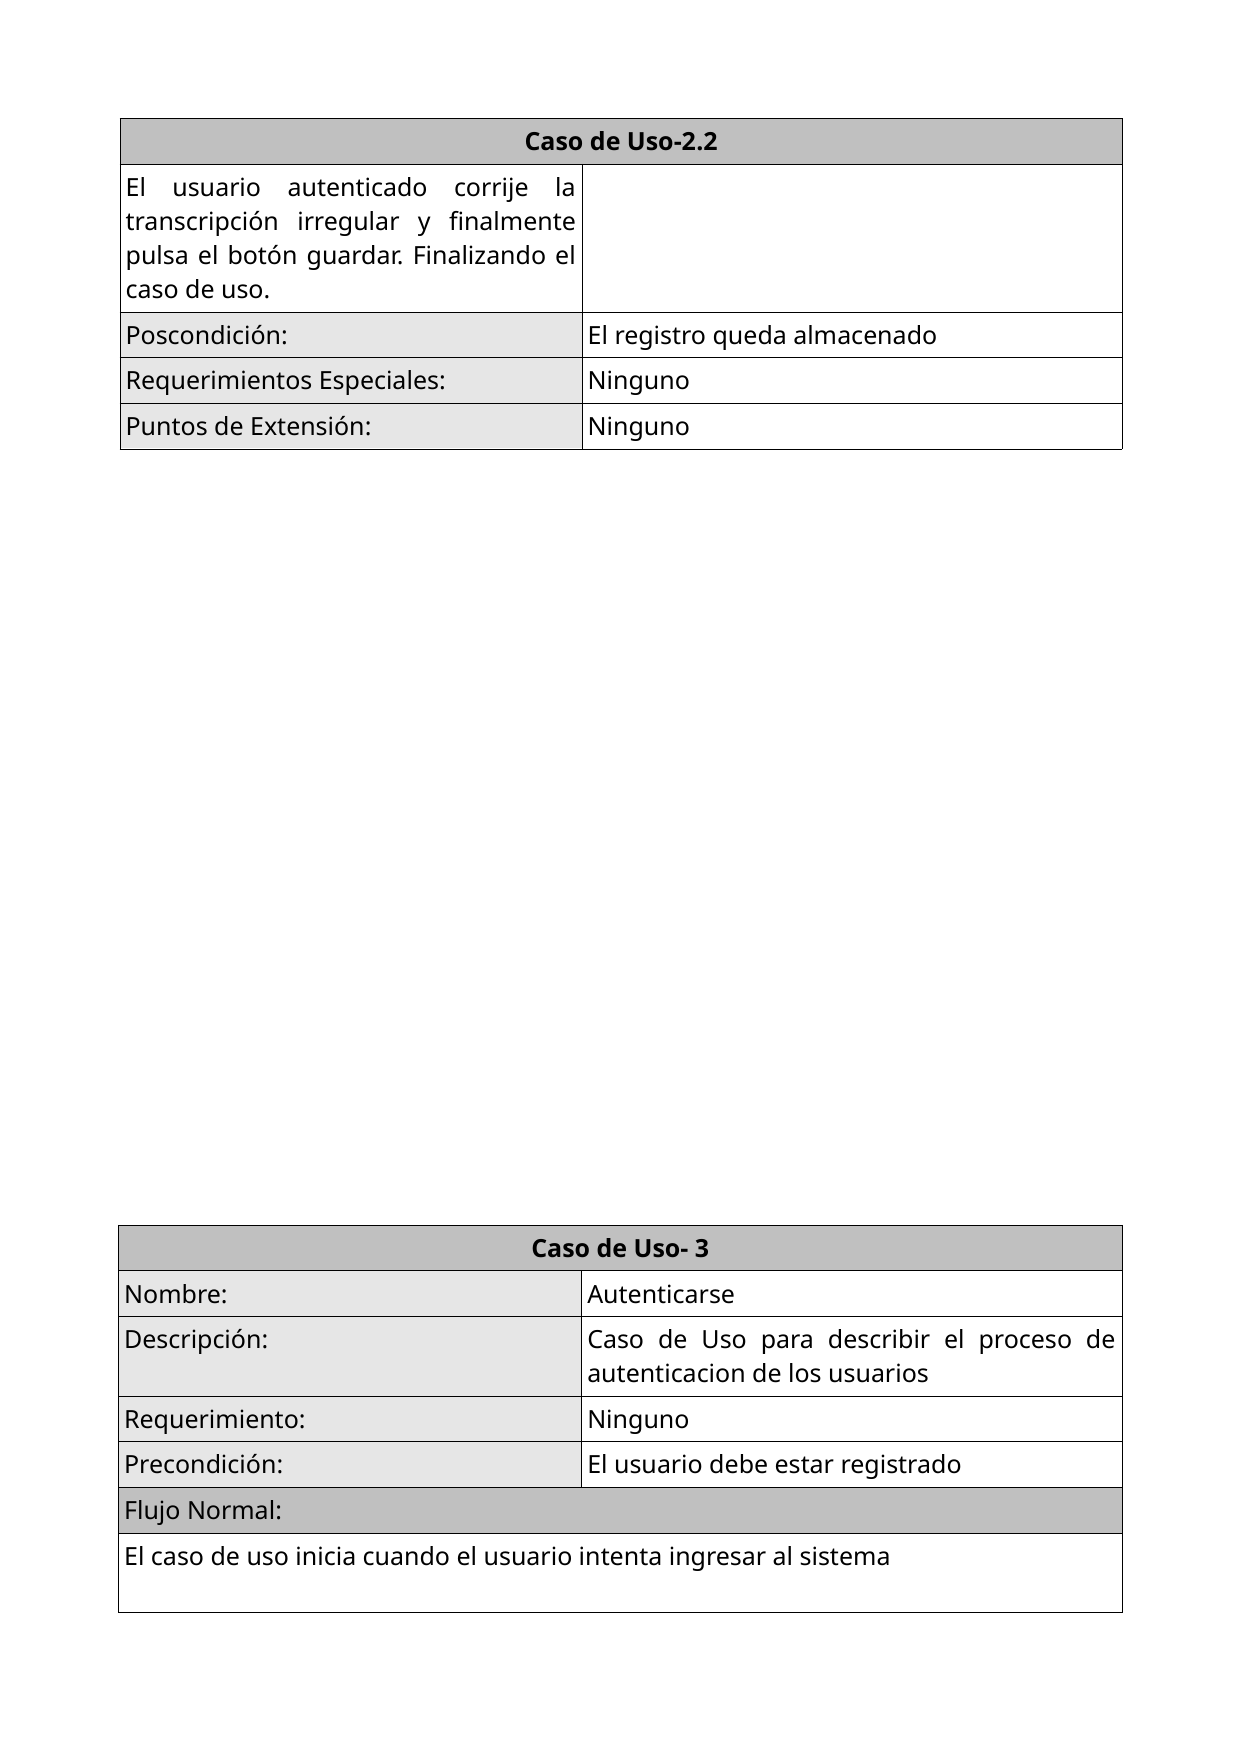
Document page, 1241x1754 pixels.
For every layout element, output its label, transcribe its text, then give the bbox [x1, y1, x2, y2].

table_cell El caso de uso inicia cuando el usuario intenta ingresar al sistema [119, 1534, 1122, 1612]
table_header Caso de Uso-2.2 [121, 119, 1122, 164]
table_cell Puntos de Extensión: [121, 404, 582, 448]
table_cell [583, 165, 1122, 312]
table_cell Poscondición: [121, 313, 582, 357]
table_cell El usuario debe estar registrado [582, 1442, 1122, 1487]
table_cell Autenticarse [582, 1271, 1122, 1316]
table_cell El registro queda almacenado [583, 313, 1122, 357]
table_cell Ninguno [583, 358, 1122, 403]
table_cell Caso de Uso para describir el proceso de autenticacion de los usuarios [582, 1317, 1122, 1396]
table_cell Flujo Normal: [119, 1488, 1122, 1533]
table_cell Ninguno [583, 404, 1122, 448]
table_cell Ninguno [582, 1397, 1122, 1441]
table_header Caso de Uso- 3 [119, 1226, 1122, 1270]
table_cell Precondición: [119, 1442, 581, 1487]
table_cell El usuario autenticado corrije la transcripción irregular y finalmente pulsa el botón guardar. Finalizando el caso de uso. [121, 165, 582, 312]
table_cell Requerimientos Especiales: [121, 358, 582, 403]
table_cell Requerimiento: [119, 1397, 581, 1441]
table_cell Nombre: [119, 1271, 581, 1316]
table_cell Descripción: [119, 1317, 581, 1396]
